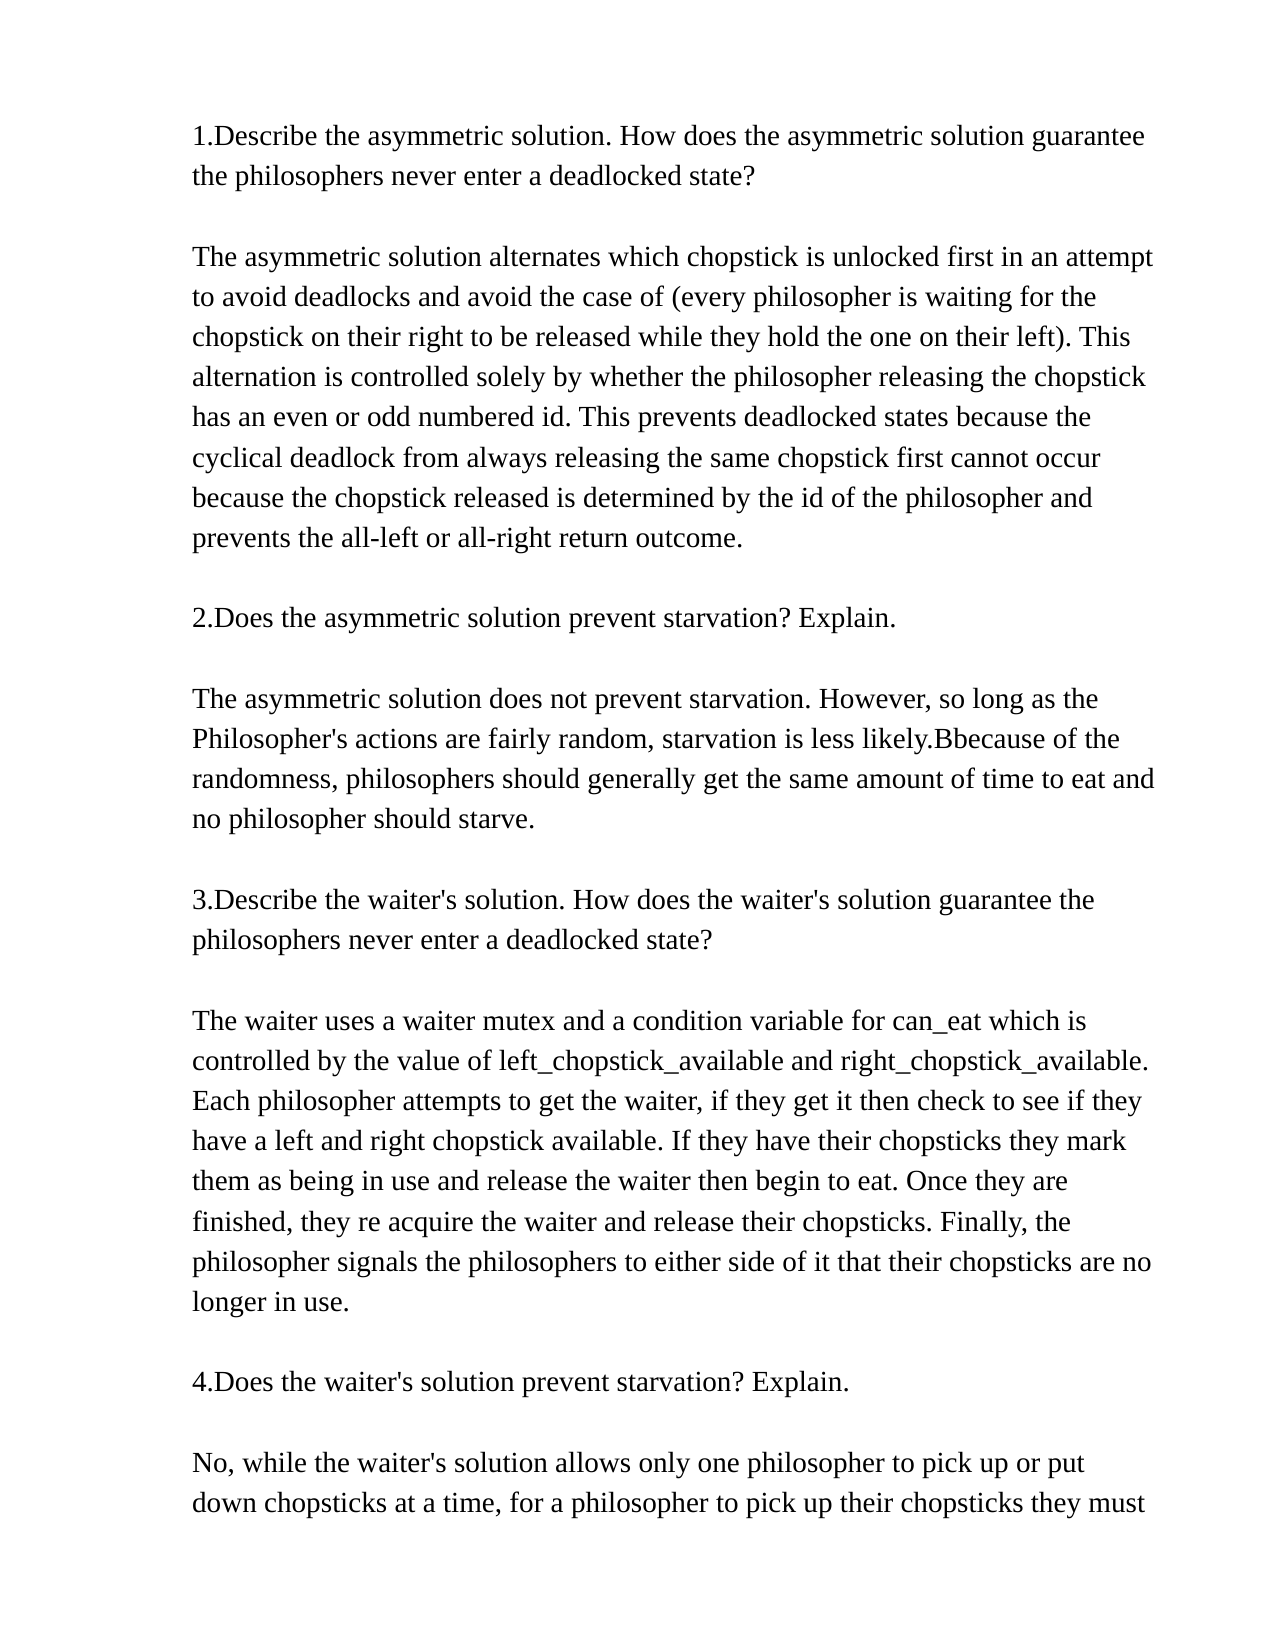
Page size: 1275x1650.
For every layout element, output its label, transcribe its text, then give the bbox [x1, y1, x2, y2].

list The asymmetric solution does not prevent starvation. However, so long as the Philosopher's actions are fairly random, starvation is less likely.Bbecause of the randomness, philosophers should generally get the same amount of time to eat and no philosopher should starve. [118, 681, 1157, 875]
list Describe the waiter's solution. How does the waiter's solution guarantee the philosophers never enter a deadlocked state? The waiter uses a waiter mutex and a condition variable for can_eat which is controlled by the value of left_chopstick_available and right_chopstick_available. Each philosopher attempts to get the waiter, if they get it then check to see if they have a left and right chopstick available. If they have their chopsticks they mark them as being in use and release the waiter then begin to eat. Once they are finished, they re acquire the waiter and release their chopsticks. Finally, the philosopher signals the philosophers to either side of it that their chopsticks are no longer in use. [118, 882, 1157, 1358]
list Describe the asymmetric solution. How does the asymmetric solution guarantee the philosophers never enter a deadlocked state? The asymmetric solution alternates which chopstick is unlocked first in an attempt to avoid deadlocks and avoid the case of (every philosopher is waiting for the chopstick on their right to be released while they hold the one on their left). This alternation is controlled solely by whether the philosopher releasing the chopstick has an even or odd numbered id. This prevents deadlocked states because the cyclical deadlock from always releasing the same chopstick first cannot occur because the chopstick released is determined by the id of the philosopher and prevents the all-left or all-right return outcome. [118, 118, 1157, 554]
list Does the waiter's solution prevent starvation? Explain. No, while the waiter's solution allows only one philosopher to pick up or put down chopsticks at a time, for a philosopher to pick up their chopsticks they must [118, 1364, 1157, 1519]
list Does the asymmetric solution prevent starvation? Explain. [118, 601, 1157, 674]
